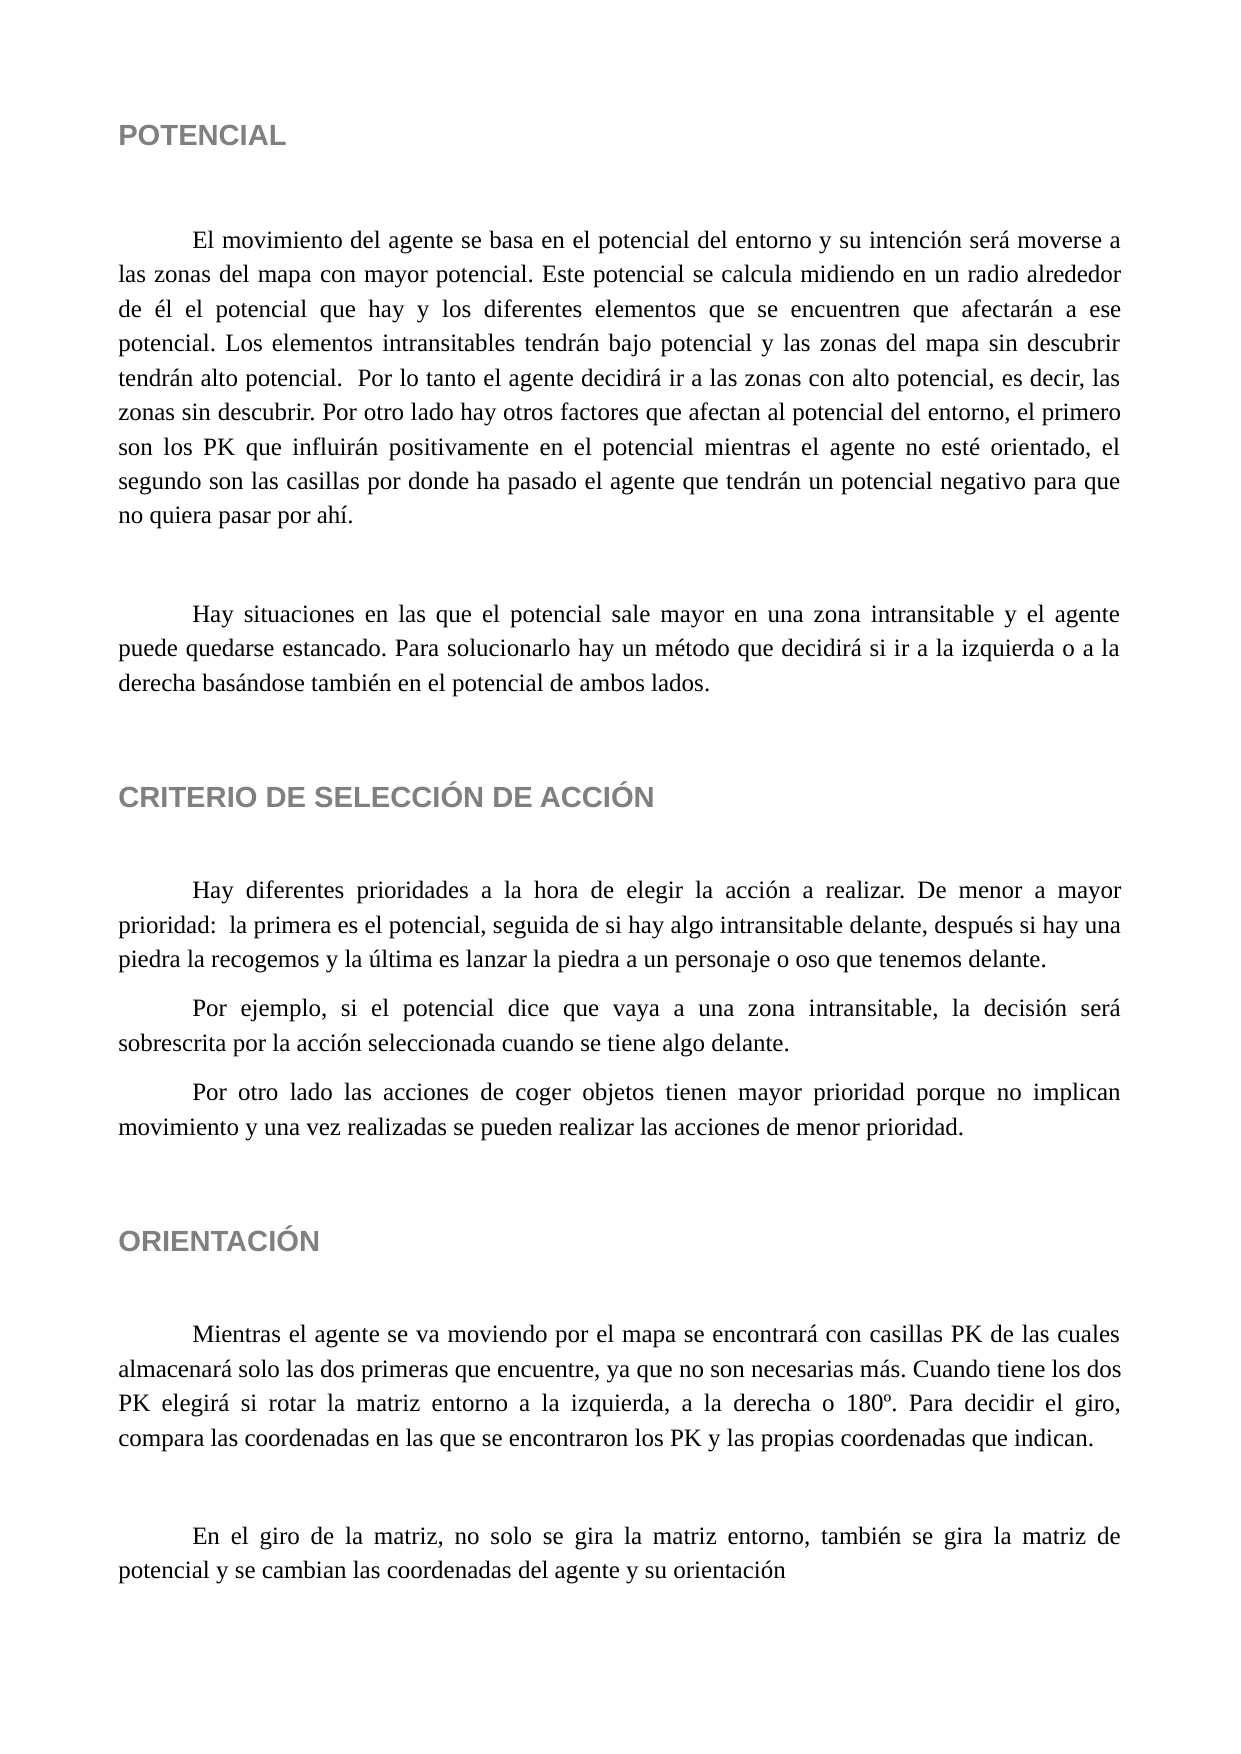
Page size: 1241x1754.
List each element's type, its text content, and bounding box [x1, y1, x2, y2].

text Por ejemplo, si el potencial dice que vaya a una zona intransitable, la decisión será sobrescrita por la acción seleccionada cuando se tiene algo delante. [118, 993, 1122, 1057]
text Hay situaciones en las que el potencial sale mayor en una zona intransitable y el agente puede quedarse estancado. Para solucionarlo hay un método que decidirá si ir a la izquierda o a la derecha basándose también en el potencial de ambos lados. [118, 599, 1122, 696]
text Hay diferentes prioridades a la hora de elegir la acción a realizar. De menor a mayor prioridad: la primera es el potencial, seguida de si hay algo intransitable delante, después si hay una piedra la recogemos y la última es lanzar la piedra a un personaje o oso que tenemos delante. [118, 876, 1122, 973]
subtitle POTENCIAL [118, 118, 1122, 152]
text El movimiento del agente se basa en el potencial del entorno y su intención será moverse a las zonas del mapa con mayor potencial. Este potencial se calcula midiendo en un radio alrededor de él el potencial que hay y los diferentes elementos que se encuentren que afectarán a ese potencial. Los elementos intransitables tendrán bajo potencial y las zonas del mapa sin descubrir tendrán alto potencial. Por lo tanto el agente decidirá ir a las zonas con alto potencial, es decir, las zonas sin descubrir. Por otro lado hay otros factores que afectan al potencial del entorno, el primero son los PK que influirán positivamente en el potencial mientras el agente no esté orientado, el segundo son las casillas por donde ha pasado el agente que tendrán un potencial negativo para que no quiera pasar por ahí. [118, 225, 1122, 529]
subtitle CRITERIO DE SELECCIÓN DE ACCIÓN [118, 780, 1122, 814]
text Por otro lado las acciones de coger objetos tienen mayor prioridad porque no implican movimiento y una vez realizadas se pueden realizar las acciones de menor prioridad. [118, 1077, 1122, 1140]
text En el giro de la matriz, no solo se gira la matriz entorno, también se gira la matriz de potencial y se cambian las coordenadas del agente y su orientación [118, 1521, 1122, 1584]
subtitle ORIENTACIÓN [118, 1224, 1122, 1258]
text Mientras el agente se va moviendo por el mapa se encontrará con casillas PK de las cuales almacenará solo las dos primeras que encuentre, ya que no son necesarias más. Cuando tiene los dos PK elegirá si rotar la matriz entorno a la izquierda, a la derecha o 180º. Para decidir el giro, compara las coordenadas en las que se encontraron los PK y las propias coordenadas que indican. [118, 1319, 1122, 1452]
